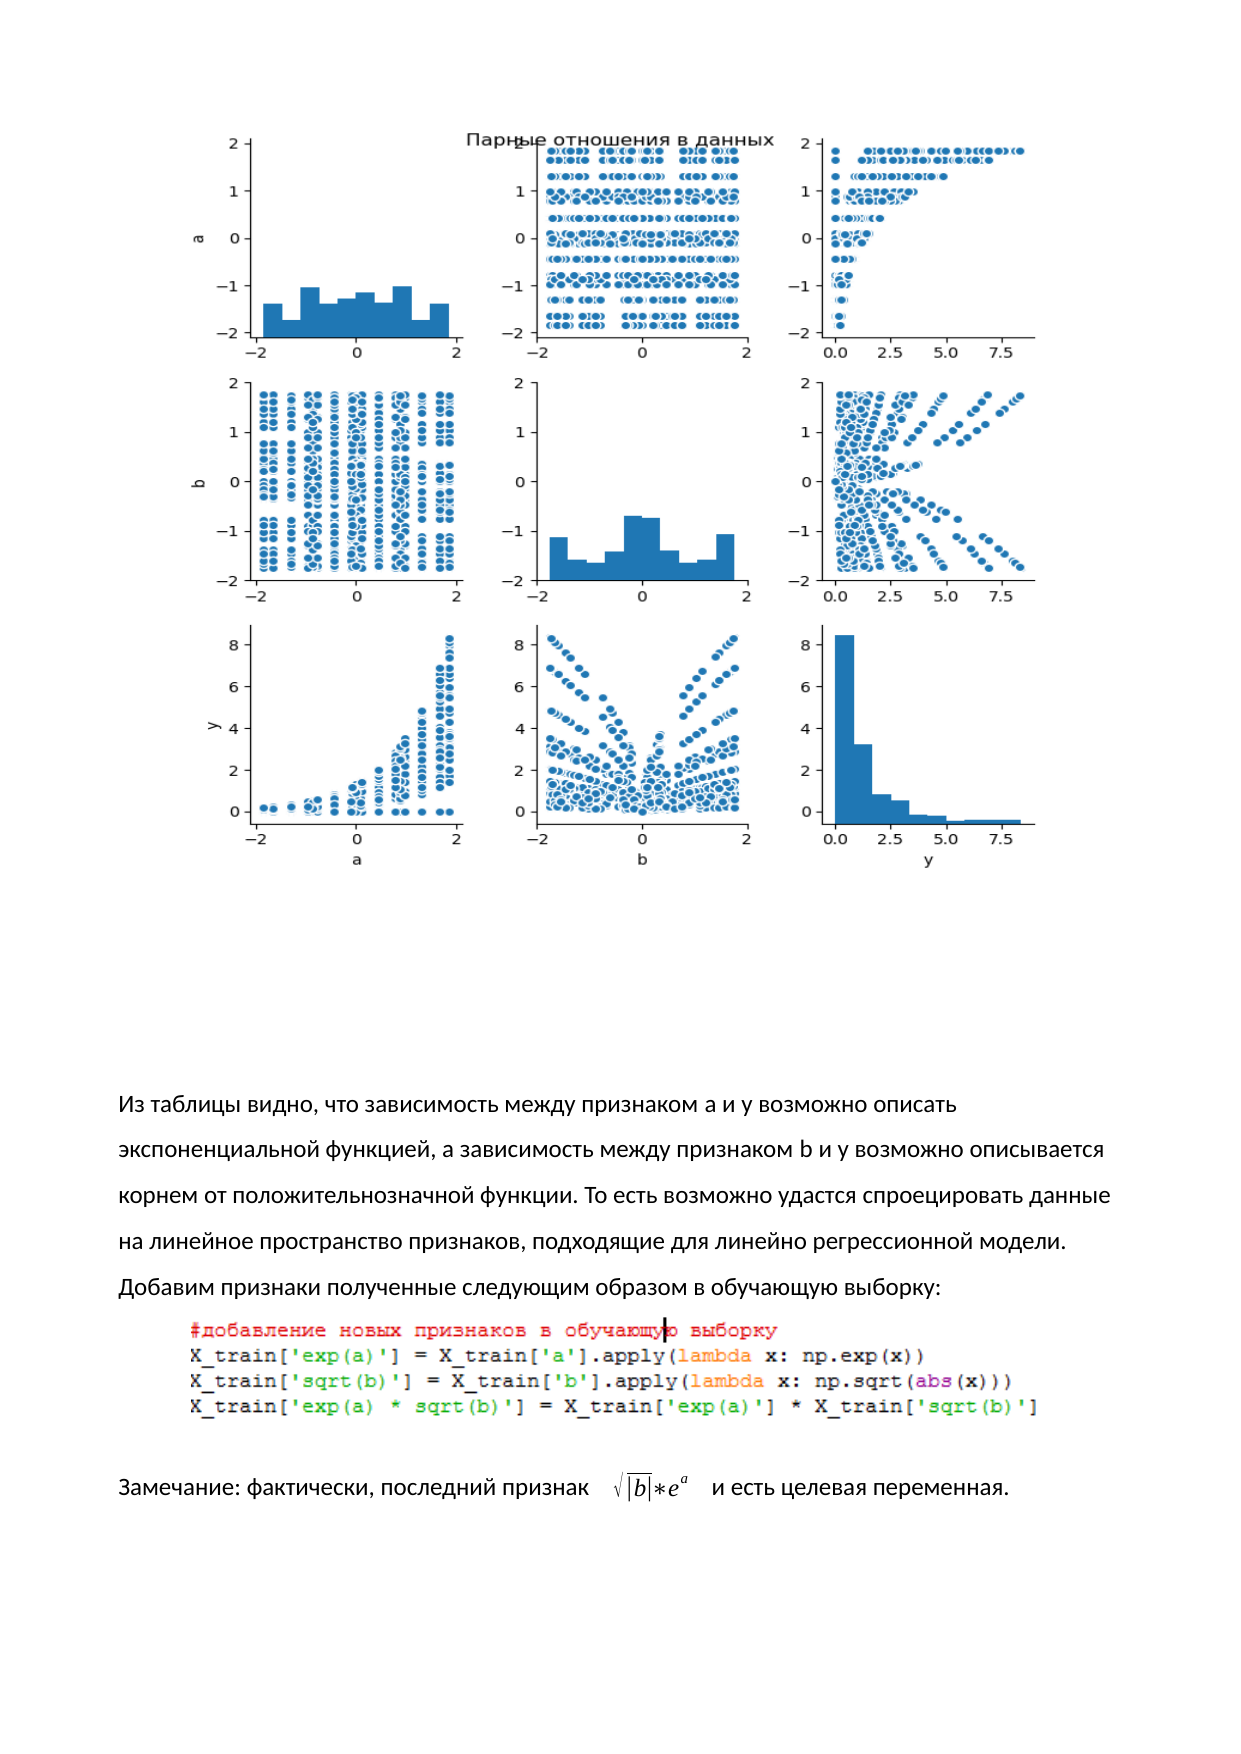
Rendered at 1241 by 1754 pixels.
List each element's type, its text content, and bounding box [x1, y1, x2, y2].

picture [191, 1316, 1049, 1422]
picture [171, 118, 1070, 883]
text Замечание: фактически, последний признак и есть целевая переменная. [118, 1470, 1122, 1502]
text Добавим признаки полученные следующим образом в обучающую выборку: [118, 1271, 1122, 1301]
text Из таблицы видно, что зависимость между признаком a и y возможно описать экспоненциальной функцией, а зависимость между признаком b и y возможно описывается корнем от положительнозначной функции. То есть возможно удастся спроецировать данные на линейное пространство признаков, подходящие для линейно регрессионной модели. [118, 1088, 1122, 1256]
